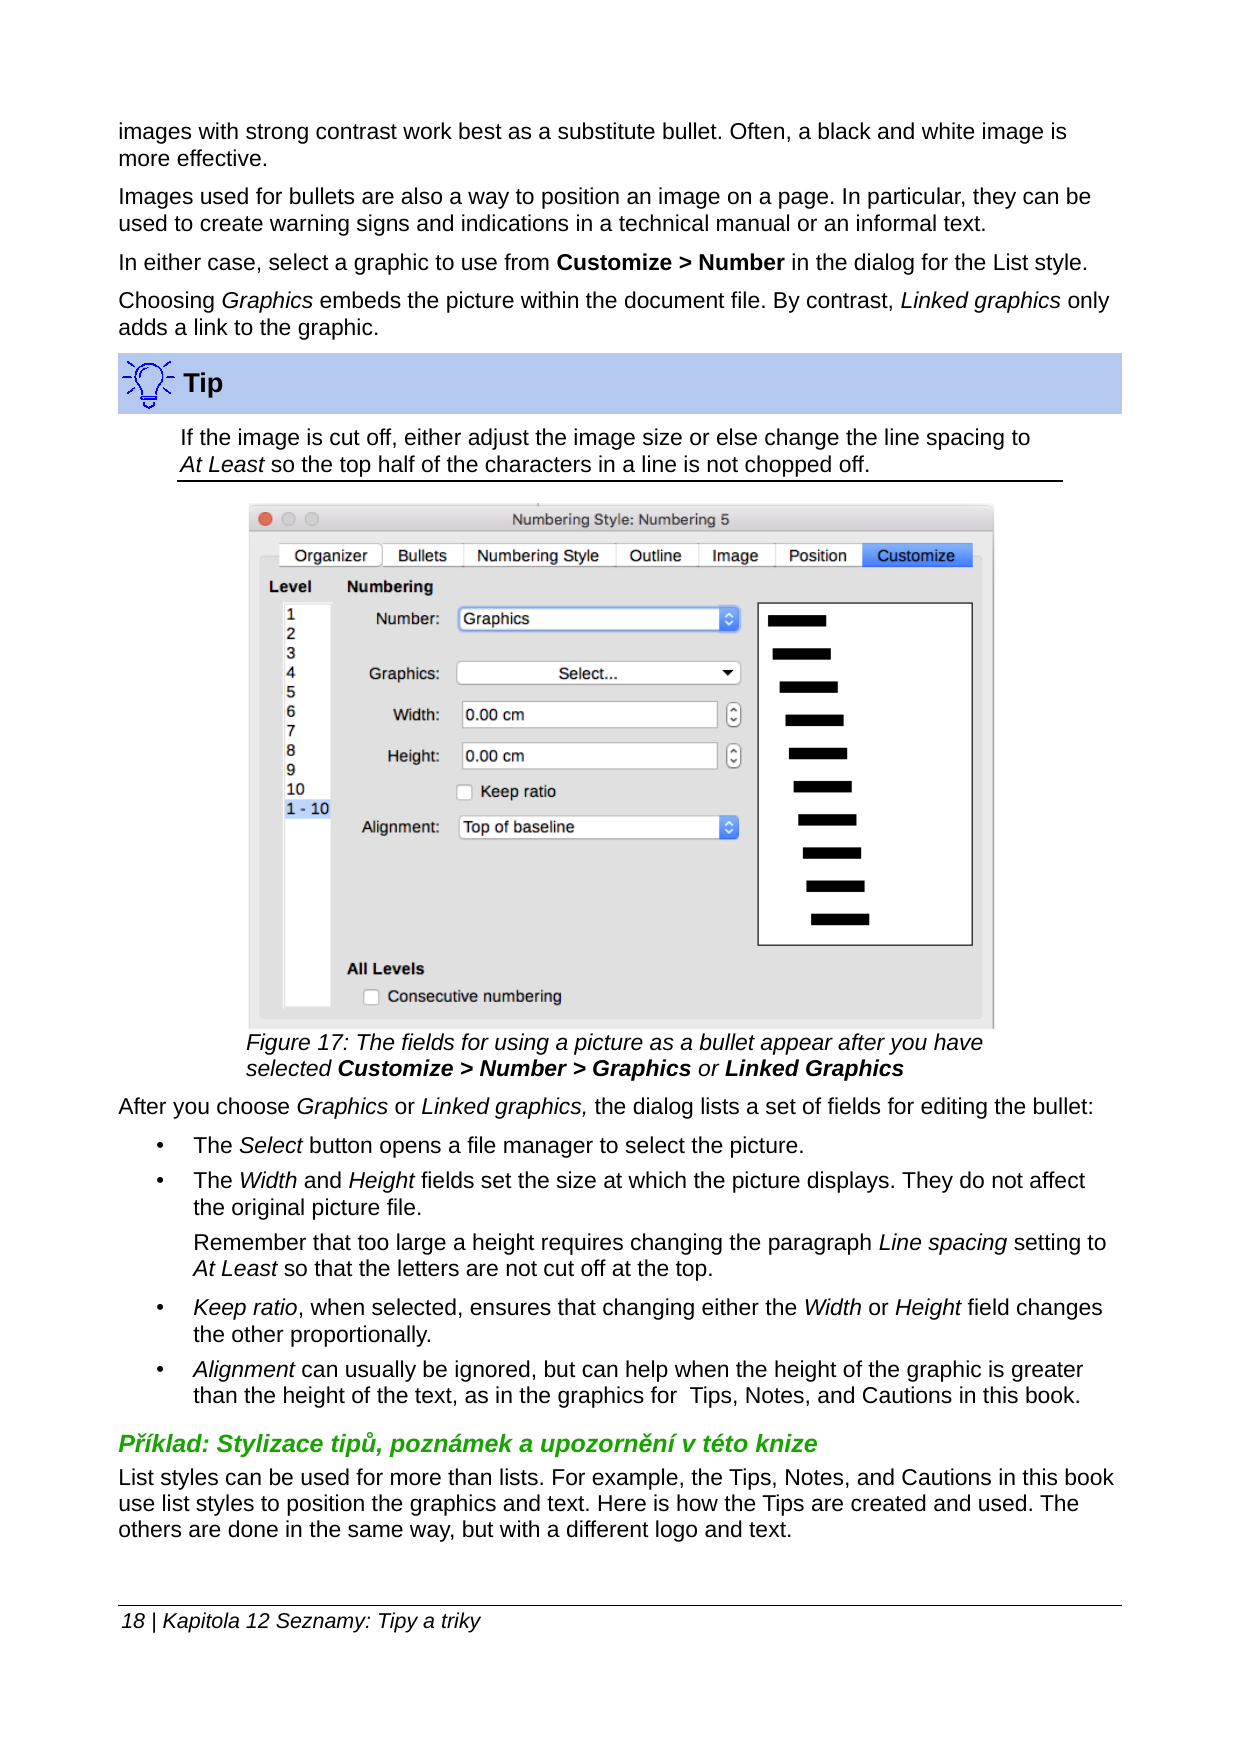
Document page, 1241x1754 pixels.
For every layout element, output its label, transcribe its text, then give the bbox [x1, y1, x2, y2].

list After you choose Graphics or Linked graphics, the dialog lists a set of fields for editing the bullet: [118, 1093, 1122, 1120]
text List styles can be used for more than lists. For example, the Tips, Notes, and Cautions in this book use list styles to position the graphics and text. Here is how the Tips are created and used. The others are done in the same way, but with a different logo and text. [118, 1464, 1122, 1543]
list The Select button opens a file manager to select the picture. [156, 1132, 1122, 1158]
text Figure 17: The fields for using a picture as a bullet appear after you have selected Customize > Number > Graphics or Linked Graphics [246, 503, 994, 1081]
subtitle Tip [118, 353, 1122, 414]
picture [119, 353, 179, 413]
text Choosing Graphics embeds the picture within the document file. By contrast, Linked graphics only adds a link to the graphic. [118, 287, 1122, 340]
text images with strong contrast work best as a substitute bullet. Often, a black and white image is more effective. [118, 118, 1122, 171]
list Keep ratio, when selected, ensures that changing either the Width or Height field changes the other proportionally. [156, 1294, 1122, 1347]
list Alignment can usually be ignored, but can help when the height of the graphic is greater than the height of the text, as in the graphics for Tips, Notes, and Cautions in this book. [156, 1356, 1122, 1408]
picture [248, 503, 995, 1029]
subtitle Příklad: Stylizace tipů, poznámek a upozornění v této knize [118, 1429, 1122, 1458]
text If the image is cut off, either adjust the image size or else change the line spacing to At Least so the top half of the characters in a line is not chopped off. [177, 421, 1063, 480]
text In either case, select a graphic to use from Customize > Number in the dialog for the List style. [118, 248, 1122, 275]
list The Width and Height fields set the size at which the picture displays. They do not affect the original picture file. [156, 1167, 1122, 1220]
list Remember that too large a height requires changing the paragraph Line spacing setting to At Least so that the letters are not cut off at the top. [156, 1229, 1122, 1282]
text Images used for bullets are also a way to position an image on a page. In particular, they can be used to create warning signs and indications in a technical manual or an informal text. [118, 183, 1122, 236]
